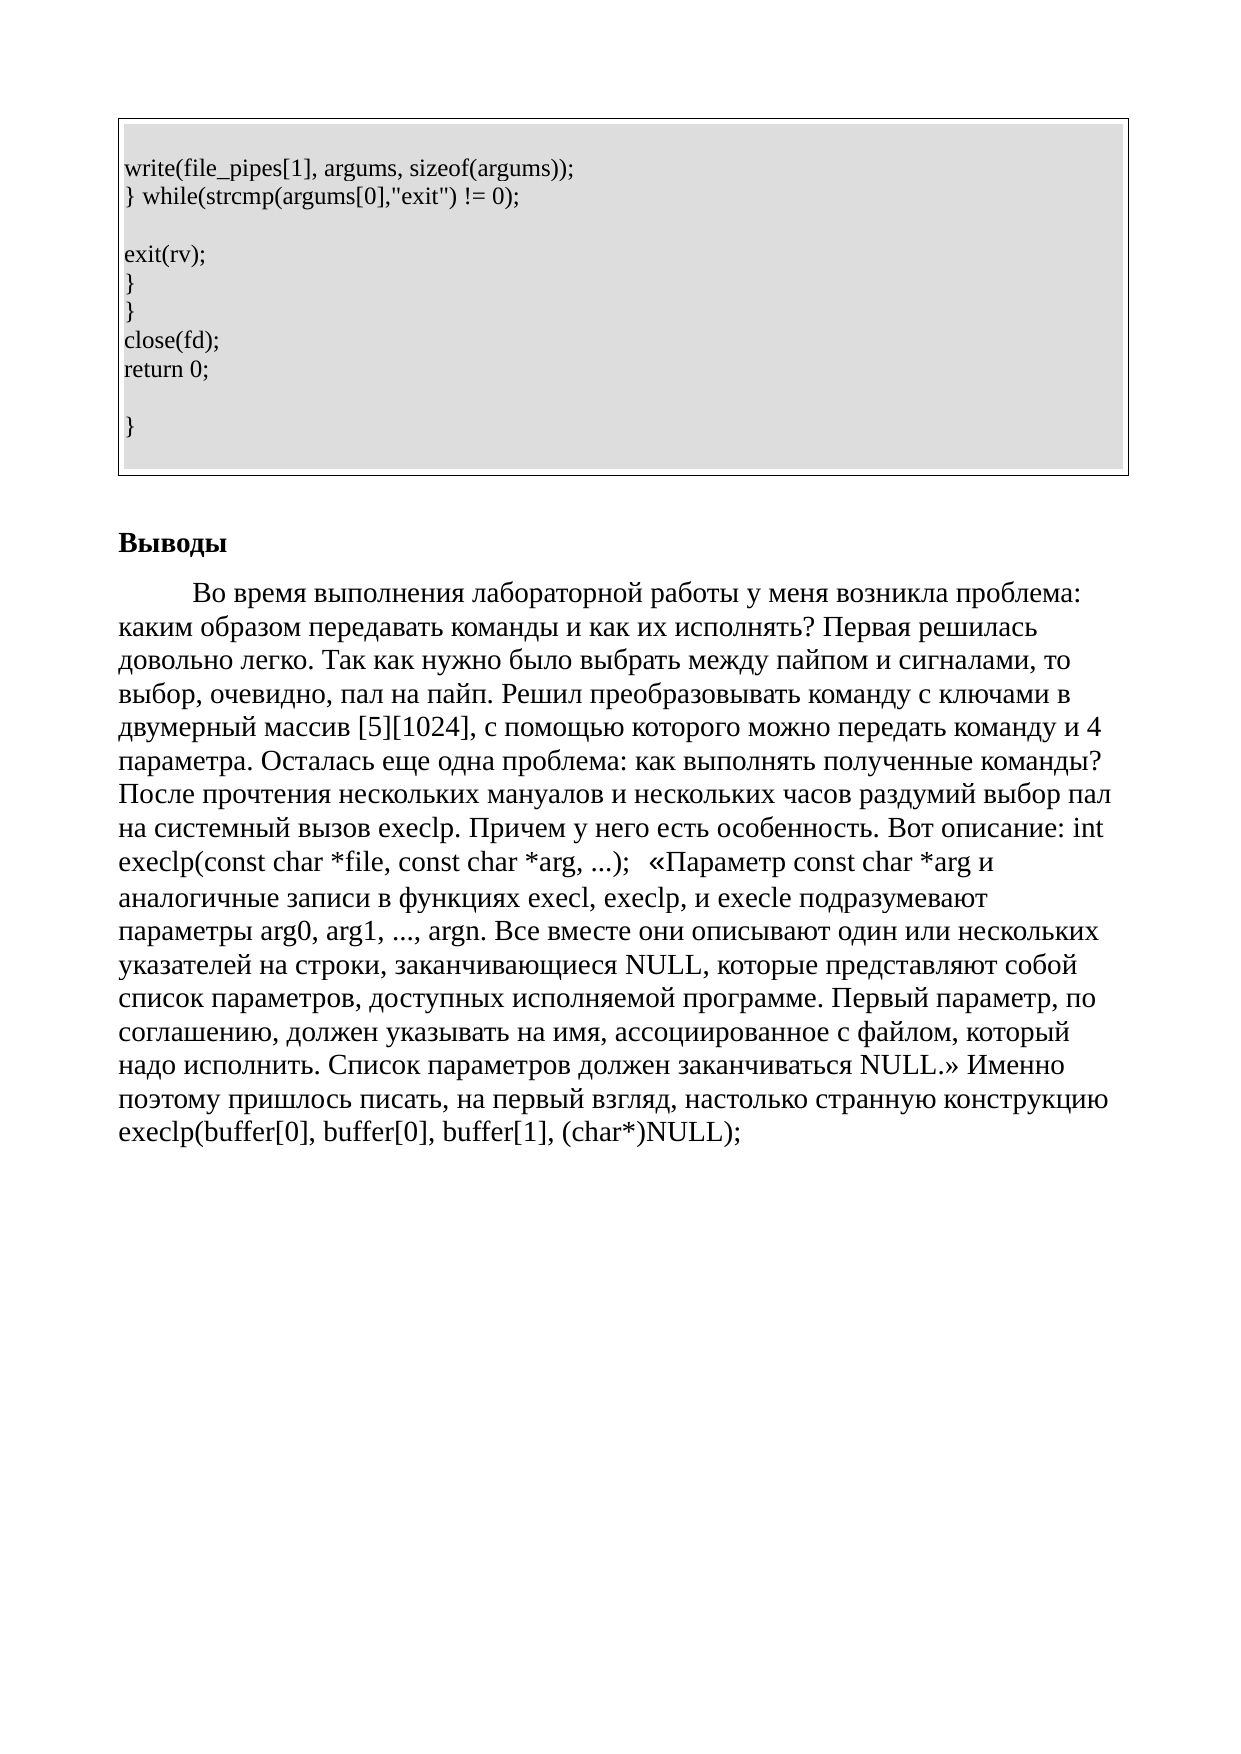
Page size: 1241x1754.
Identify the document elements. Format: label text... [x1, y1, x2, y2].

text Во время выполнения лабораторной работы у меня возникла проблема: каким образом передавать команды и как их исполнять? Первая решилась довольно легко. Так как нужно было выбрать между пайпом и сигналами, то выбор, очевидно, пал на пайп. Решил преобразовывать команду с ключами в двумерный массив [5][1024], с помощью которого можно передать команду и 4 параметра. Осталась еще одна проблема: как выполнять полученные команды? После прочтения нескольких мануалов и нескольких часов раздумий выбор пал на системный вызов execlp. Причем у него есть особенность. Вот описание: int execlp(const char *file, const char *arg, ...); «Параметр const char *arg и аналогичные записи в функциях execl, execlp, и execle подразумевают параметры arg0, arg1, ..., argn. Все вместе они описывают один или нескольких указателей на строки, заканчивающиеся NULL, которые представляют собой список параметров, доступных исполняемой программе. Первый параметр, по соглашению, должен указывать на имя, ассоциированное с файлом, который надо исполнить. Список параметров должен заканчиваться NULL.» Именно поэтому пришлось писать, на первый взгляд, настолько странную конструкцию [118, 575, 1122, 1114]
table_header write(file_pipes[1], argums, sizeof(argums)); } while(strcmp(argums[0],"exit") != 0); exit(rv); } } close(fd); return 0; } [119, 119, 1128, 475]
text Выводы [118, 525, 1122, 559]
text execlp(buffer[0], buffer[0], buffer[1], (char*)NULL); [118, 1114, 1122, 1148]
